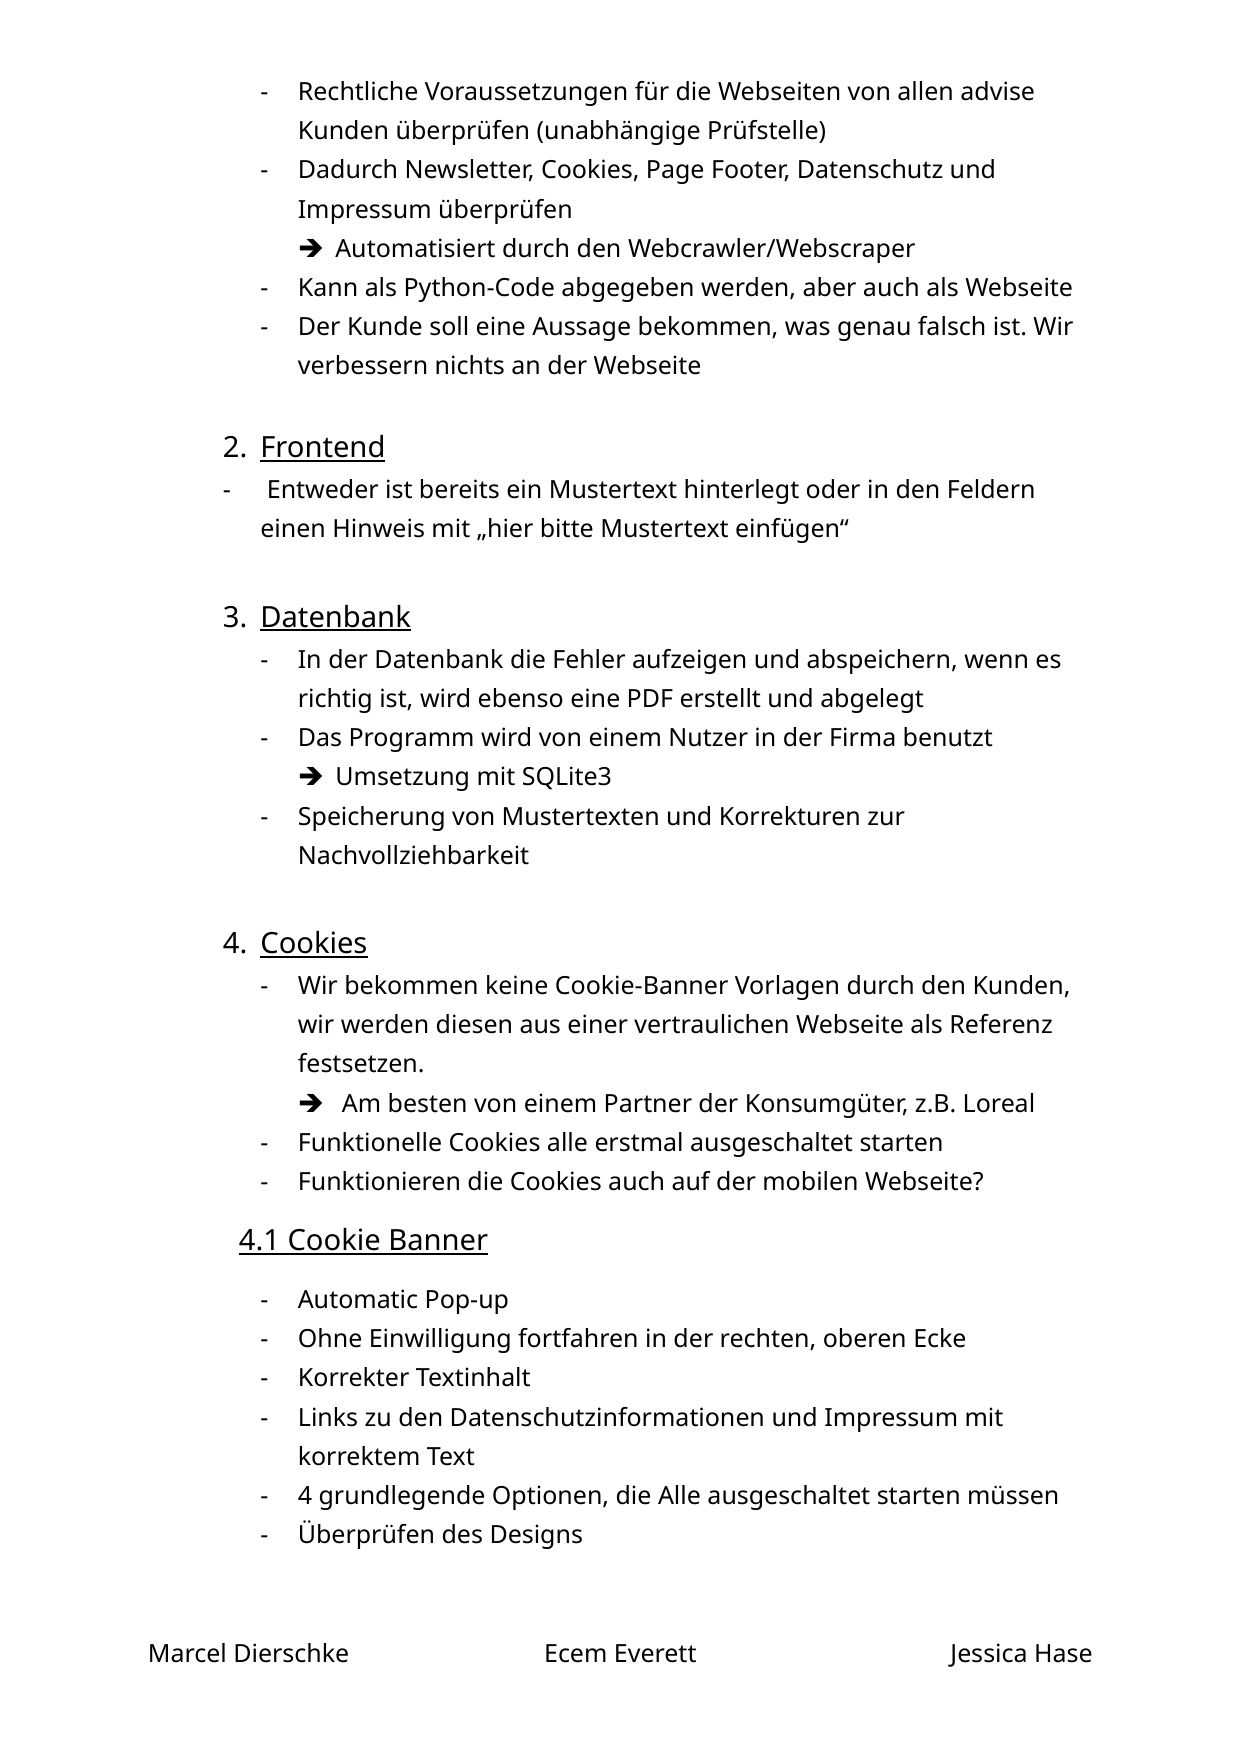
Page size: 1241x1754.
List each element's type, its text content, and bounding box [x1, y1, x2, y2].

list Das Programm wird von einem Nutzer in der Firma benutzt [260, 720, 1093, 754]
list Der Kunde soll eine Aussage bekommen, was genau falsch ist. Wir verbessern nichts an der Webseite [260, 309, 1093, 382]
list Datenbank [223, 596, 1093, 636]
list Funktionelle Cookies alle erstmal ausgeschaltet starten [260, 1124, 1093, 1158]
list Rechtliche Voraussetzungen für die Webseiten von allen advise Kunden überprüfen (unabhängige Prüfstelle) [260, 74, 1093, 147]
list Speicherung von Mustertexten und Korrekturen zur Nachvollziehbarkeit [260, 798, 1093, 871]
list Automatisiert durch den Webcrawler/Webscraper [298, 230, 1093, 264]
list Am besten von einem Partner der Konsumgüter, z.B. Loreal [298, 1085, 1093, 1119]
list Links zu den Datenschutzinformationen und Impressum mit korrektem Text [260, 1399, 1093, 1472]
list Dadurch Newsletter, Cookies, Page Footer, Datenschutz und Impressum überprüfen [260, 152, 1093, 225]
list Kann als Python-Code abgegeben werden, aber auch als Webseite [260, 269, 1093, 304]
list Überprüfen des Designs [260, 1517, 1093, 1551]
list Entweder ist bereits ein Mustertext hinterlegt oder in den Feldern einen Hinweis mit „hier bitte Mustertext einfügen“ [223, 472, 1093, 545]
list Korrekter Textinhalt [260, 1360, 1093, 1394]
list 4 grundlegende Optionen, die Alle ausgeschaltet starten müssen [260, 1477, 1093, 1512]
list Frontend [223, 426, 1093, 466]
list Funktionieren die Cookies auch auf der mobilen Webseite? [260, 1163, 1093, 1198]
list In der Datenbank die Fehler aufzeigen und abspeichern, wenn es richtig ist, wird ebenso eine PDF erstellt und abgelegt [260, 641, 1093, 715]
list Wir bekommen keine Cookie-Banner Vorlagen durch den Kunden, wir werden diesen aus einer vertraulichen Webseite als Referenz festsetzen. [260, 968, 1093, 1080]
list Ohne Einwilligung fortfahren in der rechten, oberen Ecke [260, 1321, 1093, 1355]
text 4.1 Cookie Banner [148, 1219, 1093, 1259]
list Cookies [223, 922, 1093, 962]
list Umsetzung mit SQLite3 [298, 759, 1093, 793]
list Automatic Pop-up [260, 1282, 1093, 1316]
